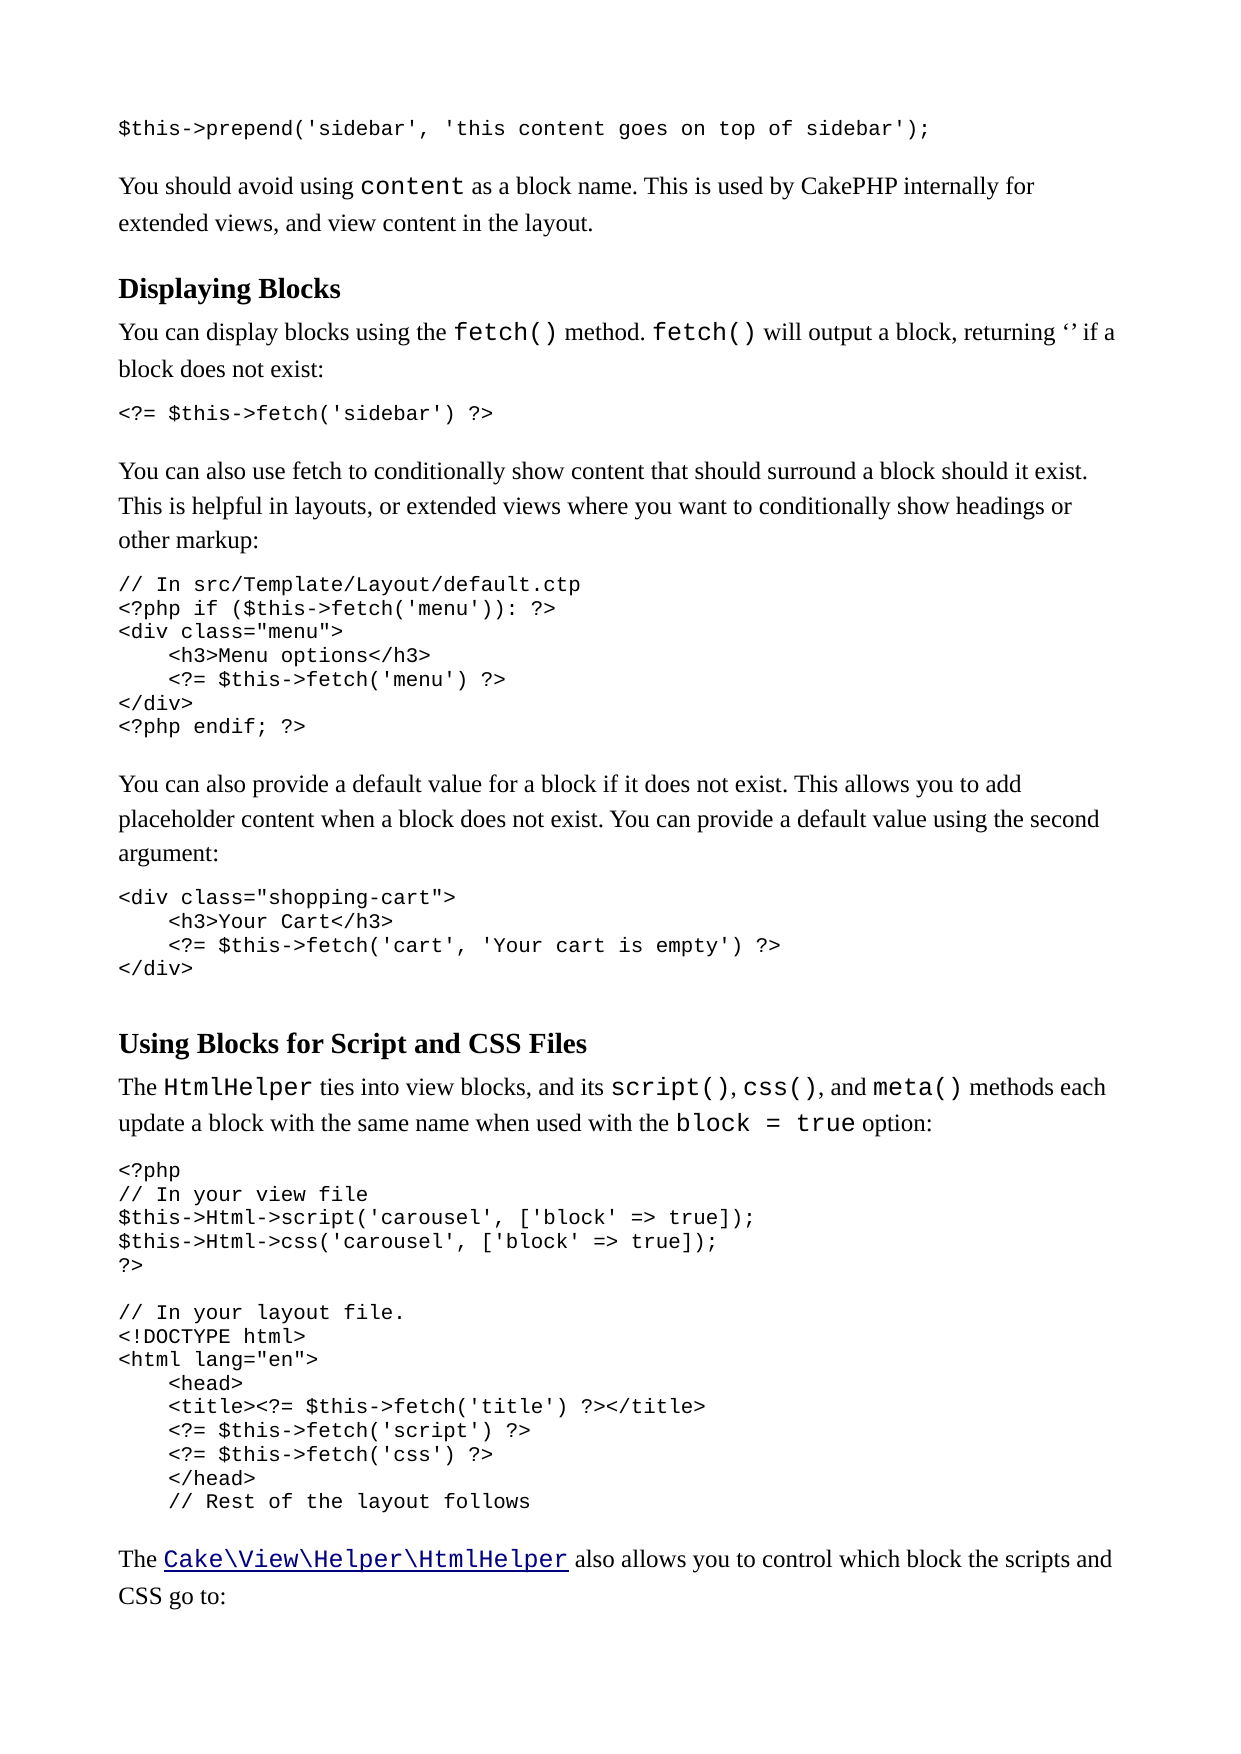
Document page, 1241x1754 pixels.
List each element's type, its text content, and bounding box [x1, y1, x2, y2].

text </div> [118, 692, 1122, 716]
text <!DOCTYPE html> [118, 1326, 1122, 1349]
text You can also use fetch to conditionally show content that should surround a block should it exist. This is helpful in layouts, or extended views where you want to conditionally show headings or other markup: [118, 456, 1122, 554]
text <?= $this->fetch('css') ?> [118, 1444, 1122, 1467]
text <h3>Your Cart</h3> [118, 911, 1122, 934]
text <?php if ($this->fetch('menu')): ?> [118, 598, 1122, 622]
text // Rest of the layout follows [118, 1491, 1122, 1515]
text <div class="menu"> [118, 622, 1122, 645]
text </div> [118, 958, 1122, 982]
text // In your layout file. [118, 1302, 1122, 1326]
text $this->Html->script('carousel', ['block' => true]); [118, 1207, 1122, 1231]
text The Cake\View\Helper\HtmlHelper also allows you to control which block the scripts and CSS go to: [118, 1544, 1122, 1609]
subtitle Using Blocks for Script and CSS Files [118, 1026, 1122, 1059]
text <?php endif; ?> [118, 716, 1122, 740]
text <title><?= $this->fetch('title') ?></title> [118, 1397, 1122, 1420]
text You should avoid using content as a block name. This is used by CakePHP internally for extended views, and view content in the layout. [118, 171, 1122, 237]
text $this->Html->css('carousel', ['block' => true]); [118, 1231, 1122, 1255]
text <head> [118, 1373, 1122, 1397]
text </head> [118, 1467, 1122, 1491]
text <?php [118, 1160, 1122, 1184]
text $this->prepend('sidebar', 'this content goes on top of sidebar'); [118, 118, 1122, 142]
text <?= $this->fetch('script') ?> [118, 1420, 1122, 1444]
text <?= $this->fetch('sidebar') ?> [118, 403, 1122, 427]
text // In your view file [118, 1184, 1122, 1207]
text <h3>Menu options</h3> [118, 645, 1122, 669]
text <?= $this->fetch('menu') ?> [118, 669, 1122, 692]
subtitle Displaying Blocks [118, 271, 1122, 305]
text <div class="shopping-cart"> [118, 887, 1122, 911]
text // In src/Template/Layout/default.ctp [118, 574, 1122, 598]
text <?= $this->fetch('cart', 'Your cart is empty') ?> [118, 934, 1122, 958]
text <html lang="en"> [118, 1349, 1122, 1373]
text You can also provide a default value for a block if it does not exist. This allows you to add placeholder content when a block does not exist. You can provide a default value using the second argument: [118, 769, 1122, 867]
text The HtmlHelper ties into view blocks, and its script(), css(), and meta() methods each update a block with the same name when used with the block = true option: [118, 1072, 1122, 1139]
text You can display blocks using the fetch() method. fetch() will output a block, returning ‘’ if a block does not exist: [118, 317, 1122, 383]
text ?> [118, 1255, 1122, 1278]
